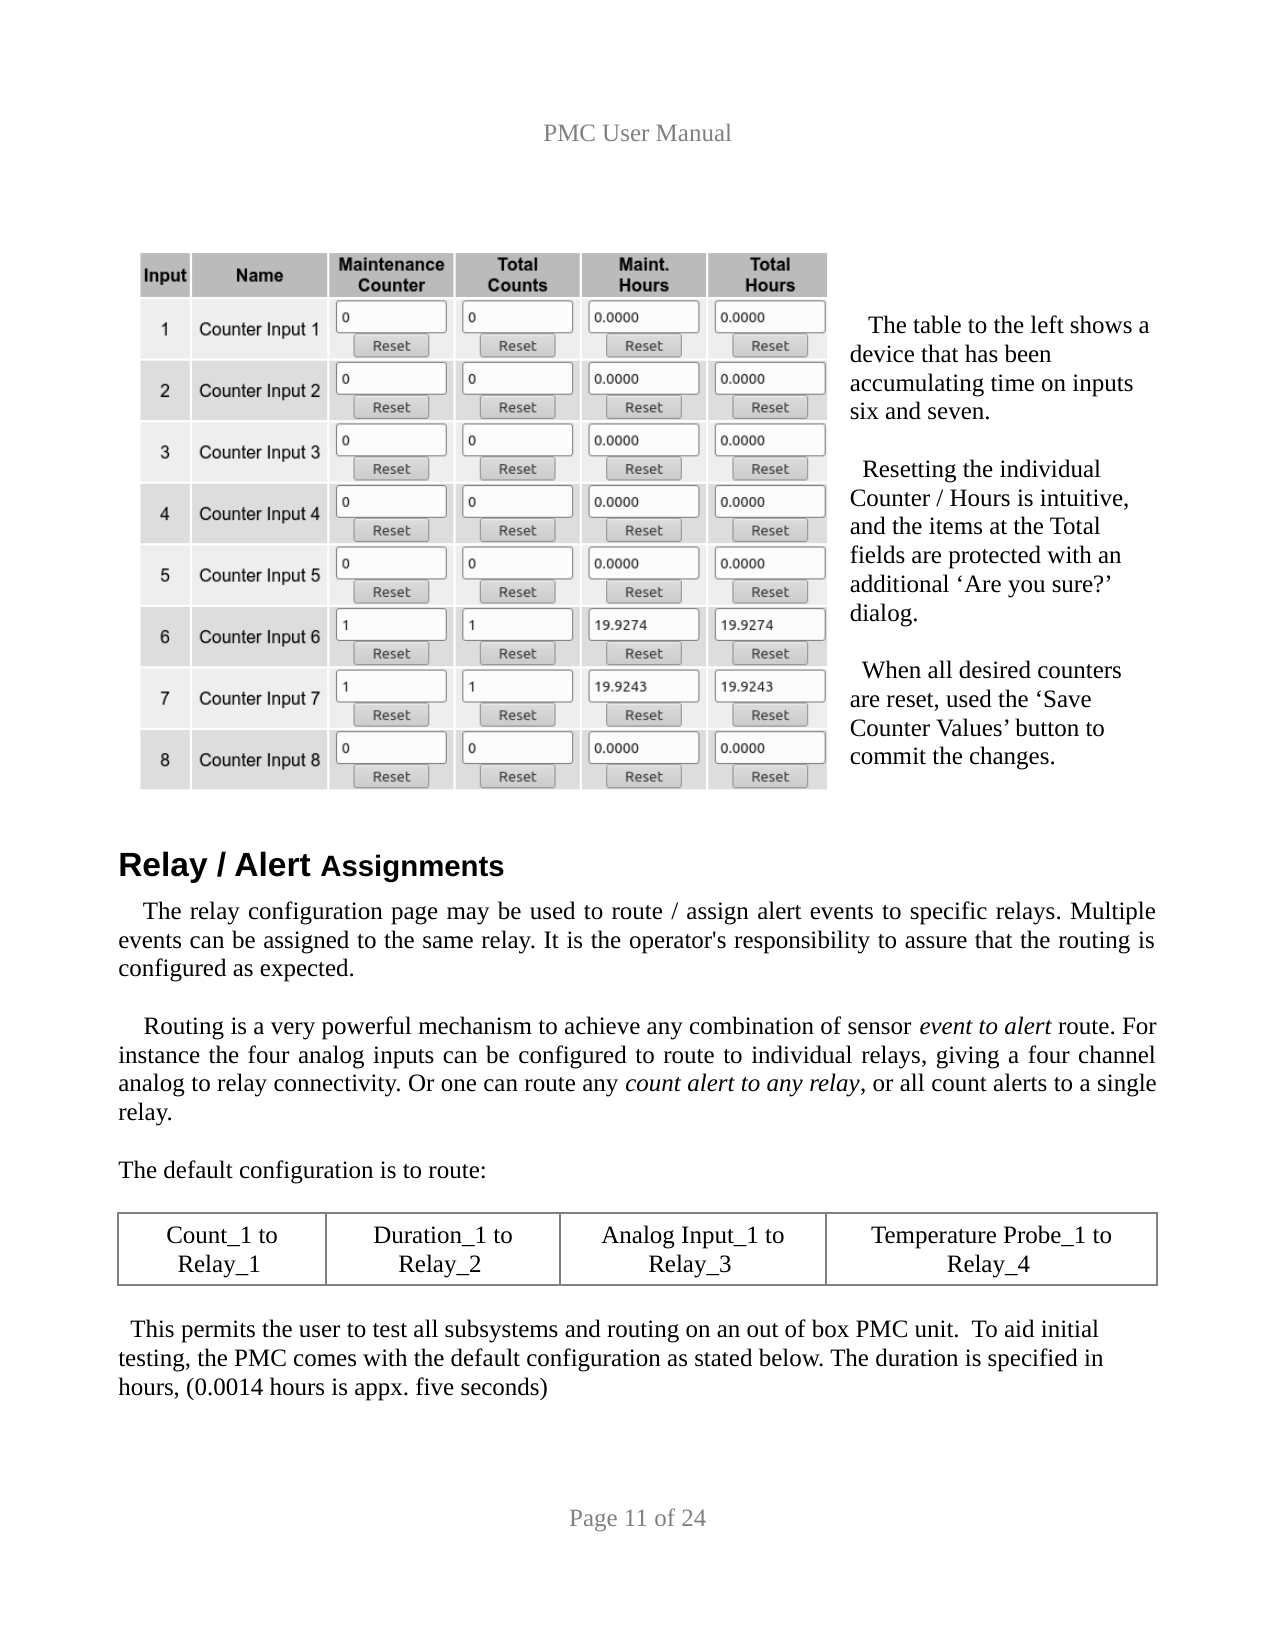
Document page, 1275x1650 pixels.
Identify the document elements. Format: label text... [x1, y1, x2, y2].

picture [135, 252, 828, 796]
table_header Duration_1 to Relay_2 [327, 1214, 559, 1284]
subtitle Relay / Alert Assignments [118, 845, 1157, 883]
table_header [118, 253, 849, 824]
table_header Count_1 to Relay_1 [119, 1214, 325, 1284]
table_header Analog Input_1 to Relay_3 [561, 1214, 825, 1284]
text Routing is a very powerful mechanism to achieve any combination of sensor event to alert route. For instance the four analog inputs can be configured to route to individual relays, giving a four channel analog to relay connectivity. Or one can route any count alert to any relay, or all count alerts to a single relay. [118, 1011, 1157, 1126]
table_header Temperature Probe_1 to Relay_4 [827, 1214, 1156, 1284]
text The relay configuration page may be used to route / assign alert events to specific relays. Multiple events can be assigned to the same relay. It is the operator's responsibility to assure that the routing is configured as expected. [118, 896, 1157, 982]
table_header The table to the left shows a device that has been accumulating time on inputs six and seven. Resetting the individual Counter / Hours is intuitive, and the items at the Total fields are protected with an additional ‘Are you sure?’ dialog. When all desired counters are reset, used the ‘Save Counter Values’ button to commit the changes. [850, 253, 1157, 824]
text This permits the user to test all subsystems and routing on an out of box PMC unit. To aid initial testing, the PMC comes with the default configuration as stated below. The duration is specified in hours, (0.0014 hours is appx. five seconds) [118, 1314, 1157, 1400]
text The default configuration is to route: [118, 1155, 1157, 1183]
